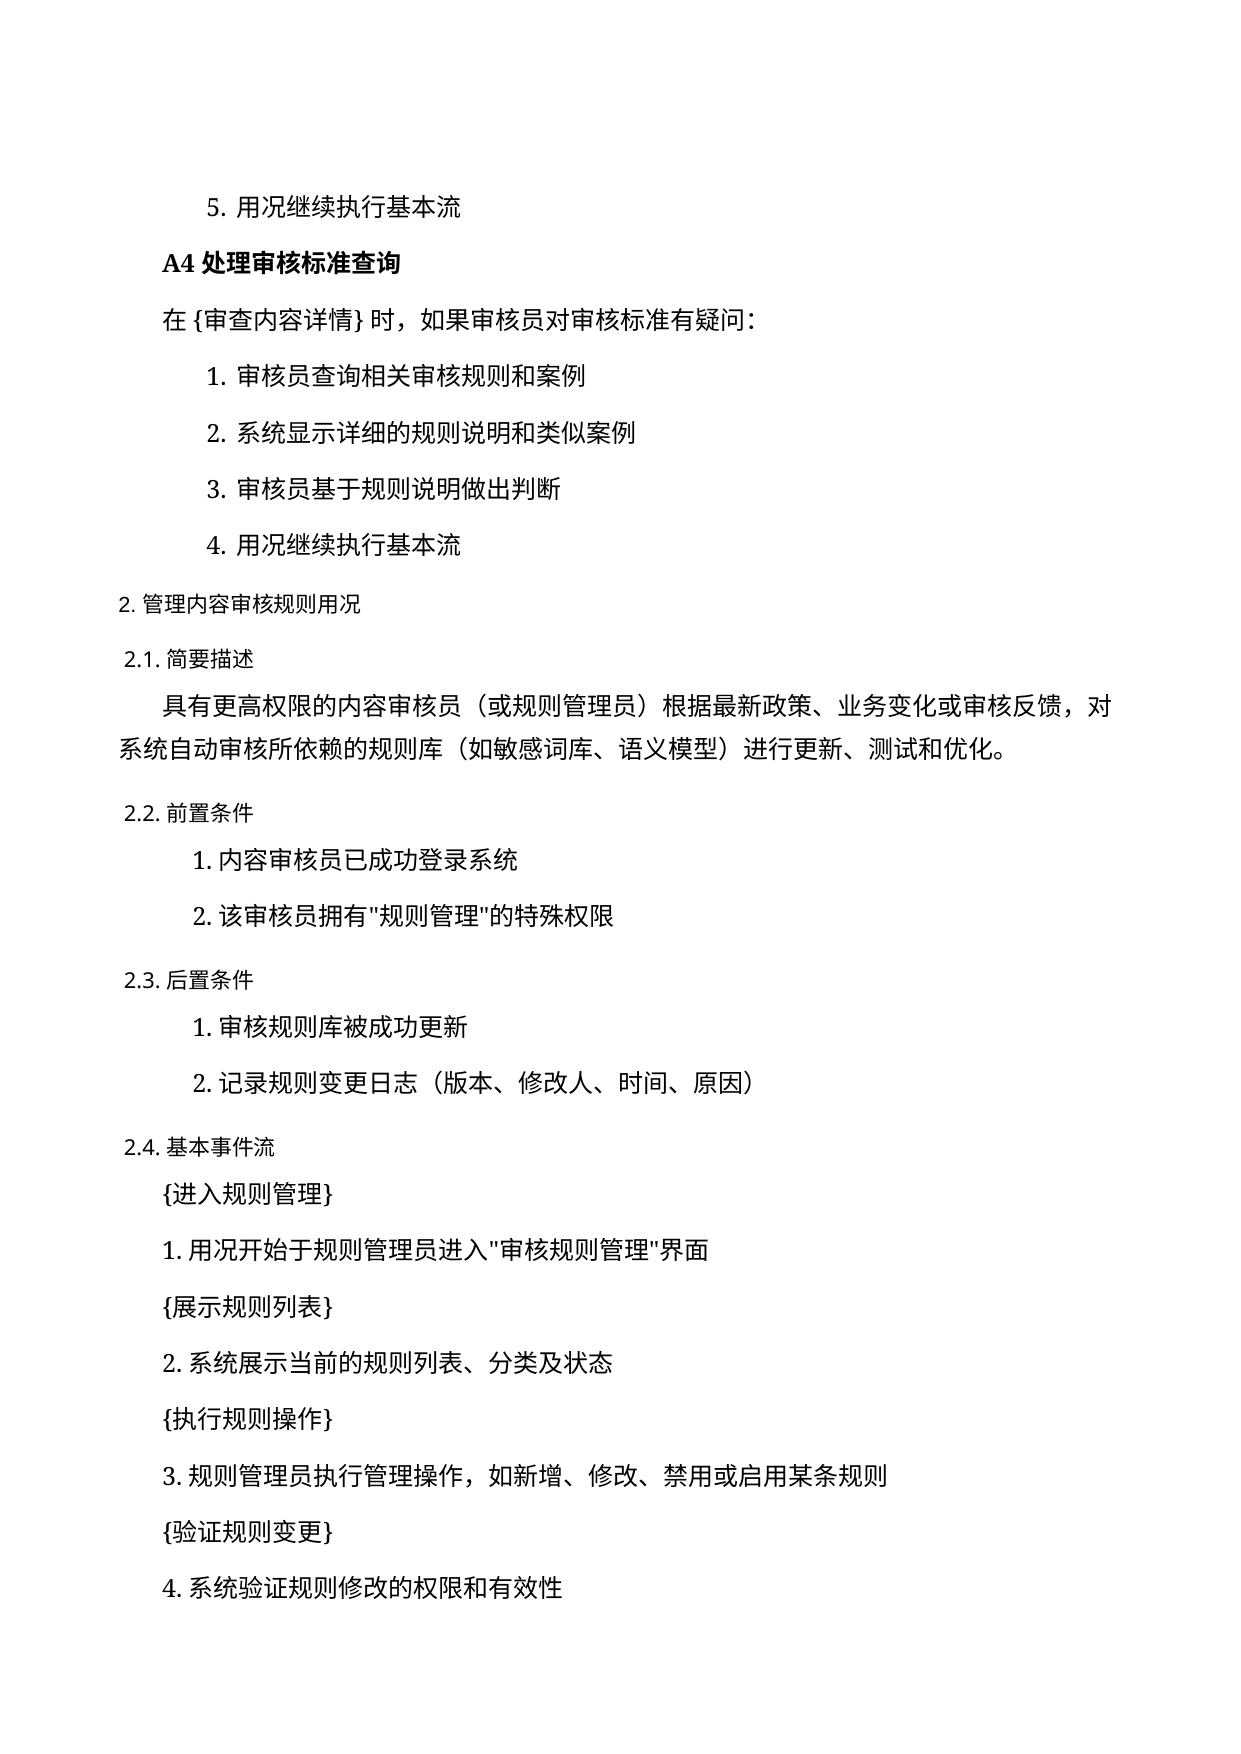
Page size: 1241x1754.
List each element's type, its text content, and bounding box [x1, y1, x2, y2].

subtitle 简要描述 [118, 642, 1122, 673]
list 审核员基于规则说明做出判断 [162, 469, 1122, 506]
list 1. 审核规则库被成功更新 [162, 1007, 1122, 1044]
list 系统显示详细的规则说明和类似案例 [162, 413, 1122, 449]
subtitle 管理内容审核规则用况 [118, 587, 1122, 619]
list 2. 该审核员拥有"规则管理"的特殊权限 [162, 897, 1122, 933]
list 审核员查询相关审核规则和案例 [162, 357, 1122, 393]
subtitle 基本事件流 [118, 1130, 1122, 1162]
text 2. 系统展示当前的规则列表、分类及状态 [118, 1343, 1122, 1380]
text 具有更高权限的内容审核员（或规则管理员）根据最新政策、业务变化或审核反馈，对系统自动审核所依赖的规则库（如敏感词库、语义模型）进行更新、测试和优化。 [118, 686, 1122, 766]
text A4 处理审核标准查询 [118, 244, 1122, 280]
text {进入规则管理} [118, 1174, 1122, 1211]
text {执行规则操作} [118, 1400, 1122, 1436]
list 2. 记录规则变更日志（版本、修改人、时间、原因） [162, 1064, 1122, 1100]
text {展示规则列表} [118, 1287, 1122, 1323]
text {验证规则变更} [118, 1513, 1122, 1549]
subtitle 前置条件 [118, 796, 1122, 827]
text 3. 规则管理员执行管理操作，如新增、修改、禁用或启用某条规则 [118, 1456, 1122, 1492]
list 用况继续执行基本流 [162, 526, 1122, 562]
text 1. 用况开始于规则管理员进入"审核规则管理"界面 [118, 1231, 1122, 1267]
list 1. 内容审核员已成功登录系统 [162, 840, 1122, 877]
text 4. 系统验证规则修改的权限和有效性 [118, 1569, 1122, 1605]
list 用况继续执行基本流 [162, 188, 1122, 224]
subtitle 后置条件 [118, 963, 1122, 994]
text 在 {审查内容详情} 时，如果审核员对审核标准有疑问： [118, 300, 1122, 337]
